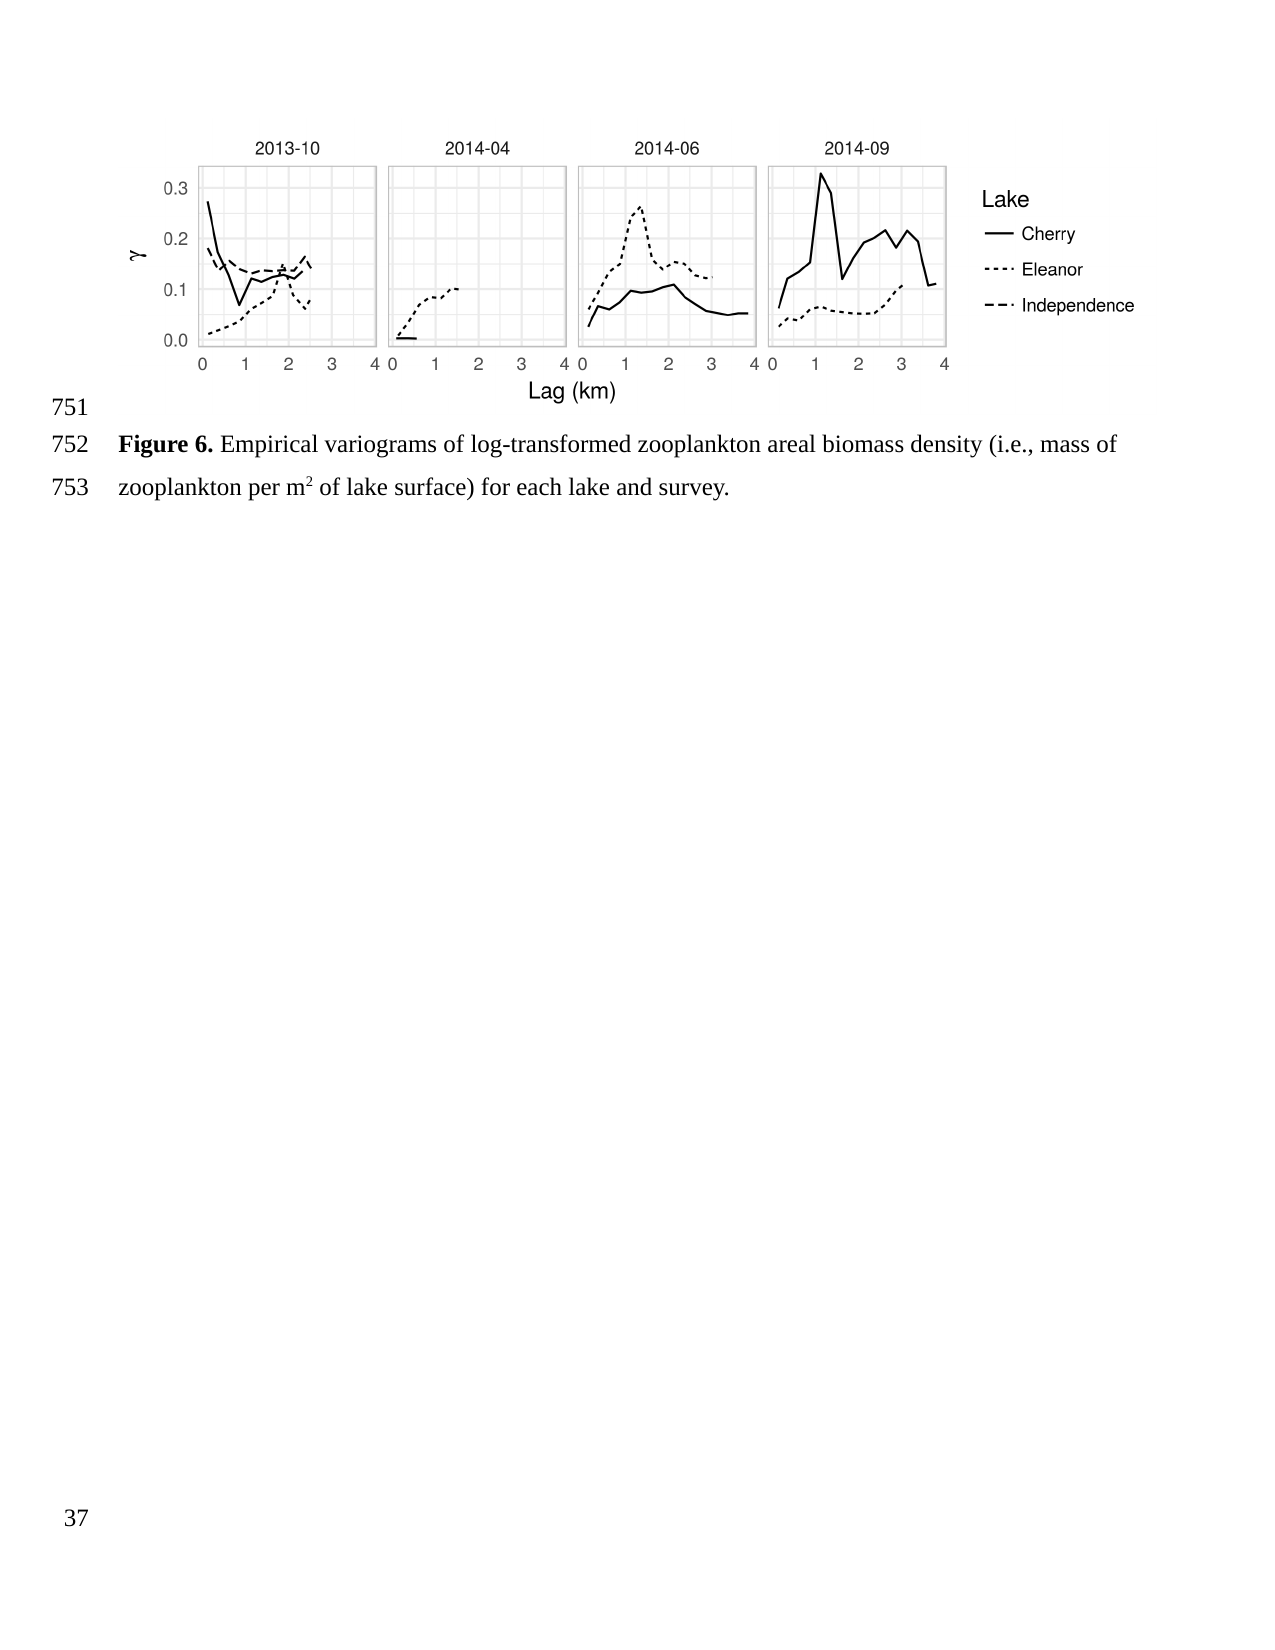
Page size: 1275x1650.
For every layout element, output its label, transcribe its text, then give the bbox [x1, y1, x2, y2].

picture [118, 118, 1157, 415]
text Figure 6. Empirical variograms of log-transformed zooplankton areal biomass density (i.e., mass of zooplankton per m2 of lake surface) for each lake and survey. [118, 429, 1157, 501]
